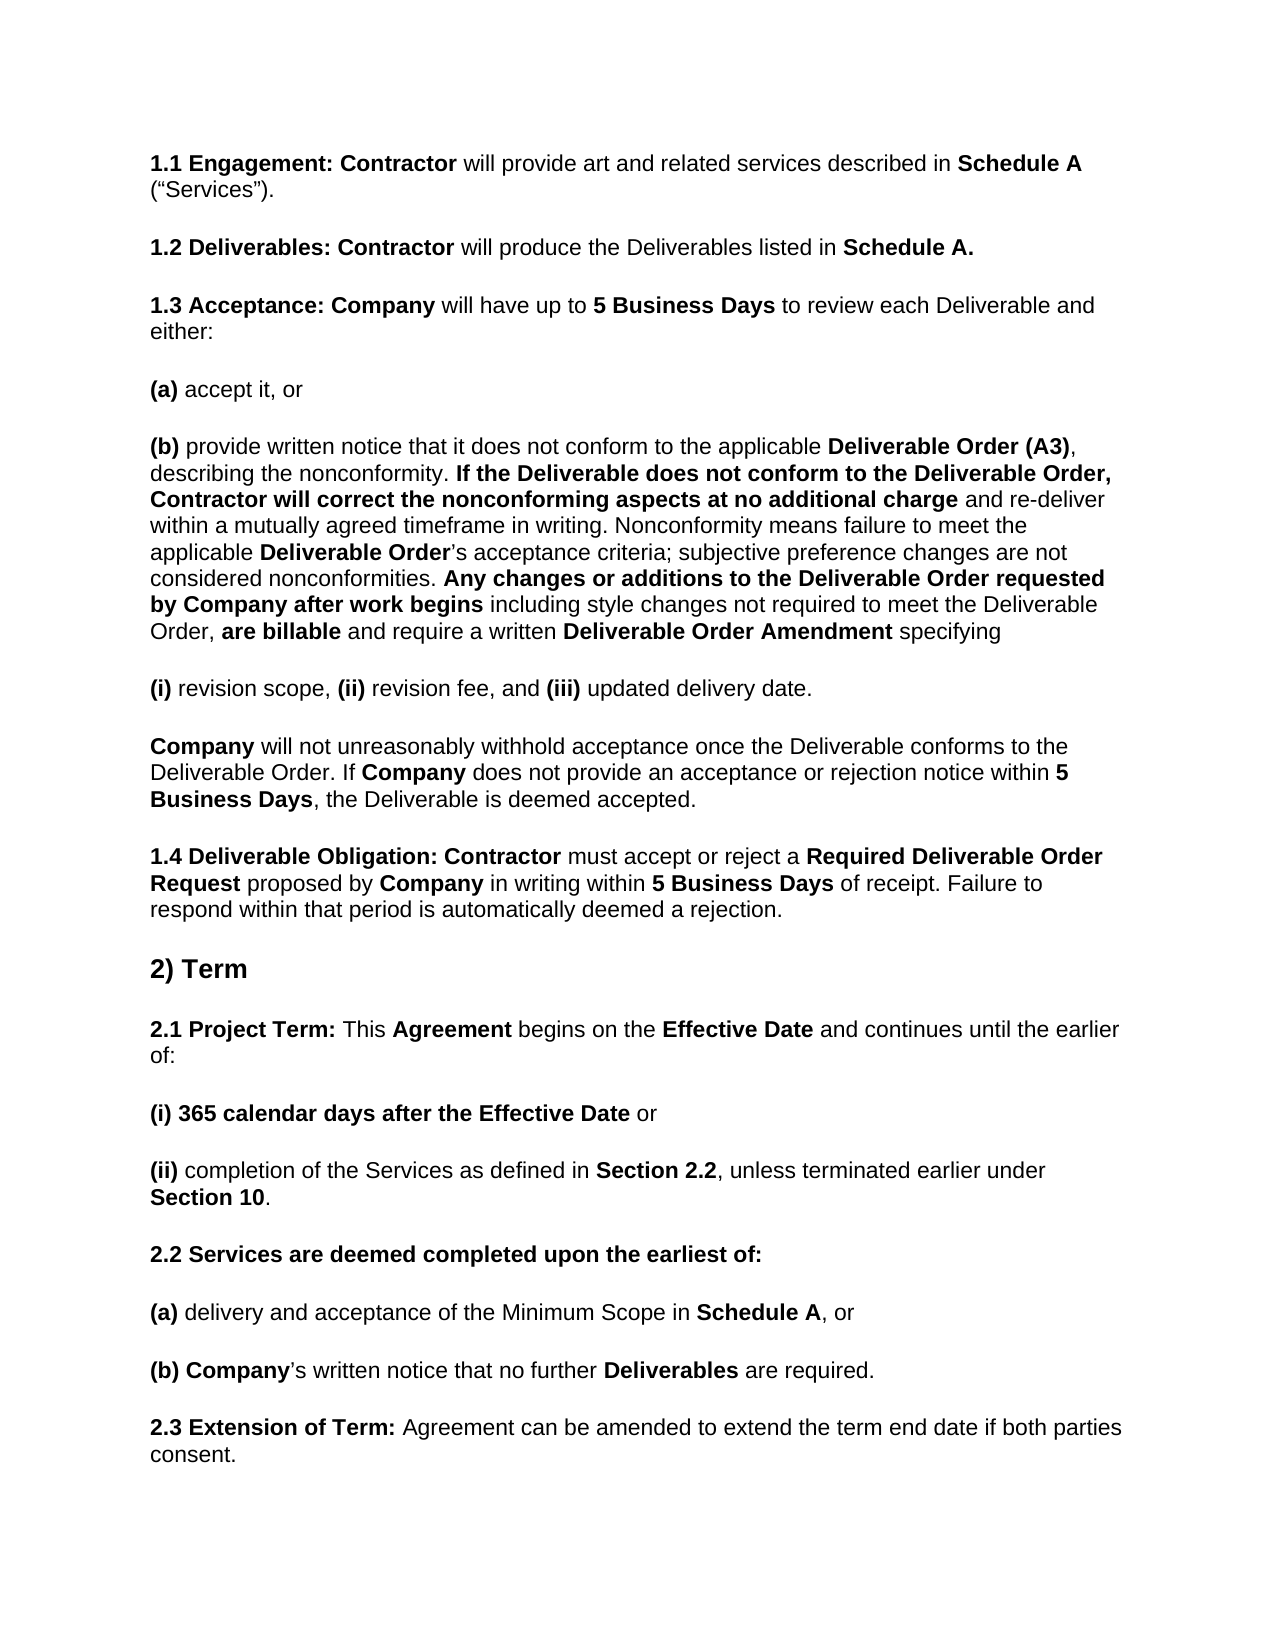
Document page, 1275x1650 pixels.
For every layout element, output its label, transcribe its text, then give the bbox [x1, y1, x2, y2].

text (i) revision scope, (ii) revision fee, and (iii) updated delivery date. [150, 675, 1125, 702]
text 1.4 Deliverable Obligation: Contractor must accept or reject a Required Deliverable Order Request proposed by Company in writing within 5 Business Days of receipt. Failure to respond within that period is automatically deemed a rejection. [150, 843, 1125, 922]
subtitle 2) Term [150, 953, 1125, 985]
text 1.1 Engagement: Contractor will provide art and related services described in Schedule A (“Services”). [150, 150, 1125, 203]
text (b) Company’s written notice that no further Deliverables are required. [150, 1357, 1125, 1383]
text 2.2 Services are deemed completed upon the earliest of: [150, 1241, 1125, 1268]
text (a) delivery and acceptance of the Minimum Scope in Schedule A, or [150, 1299, 1125, 1325]
text Company will not unreasonably withhold acceptance once the Deliverable conforms to the Deliverable Order. If Company does not provide an acceptance or rejection notice within 5 Business Days, the Deliverable is deemed accepted. [150, 733, 1125, 812]
text (b) provide written notice that it does not conform to the applicable Deliverable Order (A3), describing the nonconformity. If the Deliverable does not conform to the Deliverable Order, Contractor will correct the nonconforming aspects at no additional charge and re-deliver within a mutually agreed timeframe in writing. Nonconformity means failure to meet the applicable Deliverable Order’s acceptance criteria; subjective preference changes are not considered nonconformities. Any changes or additions to the Deliverable Order requested by Company after work begins including style changes not required to meet the Deliverable Order, are billable and require a written Deliverable Order Amendment specifying [150, 433, 1125, 644]
text 1.2 Deliverables: Contractor will produce the Deliverables listed in Schedule A. [150, 234, 1125, 260]
text 1.3 Acceptance: Company will have up to 5 Business Days to review each Deliverable and either: [150, 292, 1125, 344]
text 2.1 Project Term: This Agreement begins on the Effective Date and continues until the earlier of: [150, 1016, 1125, 1069]
text (ii) completion of the Services as defined in Section 2.2, unless terminated earlier under Section 10. [150, 1157, 1125, 1210]
text 2.3 Extension of Term: Agreement can be amended to extend the term end date if both parties consent. [150, 1414, 1125, 1467]
text (i) 365 calendar days after the Effective Date or [150, 1100, 1125, 1126]
text (a) accept it, or [150, 376, 1125, 402]
